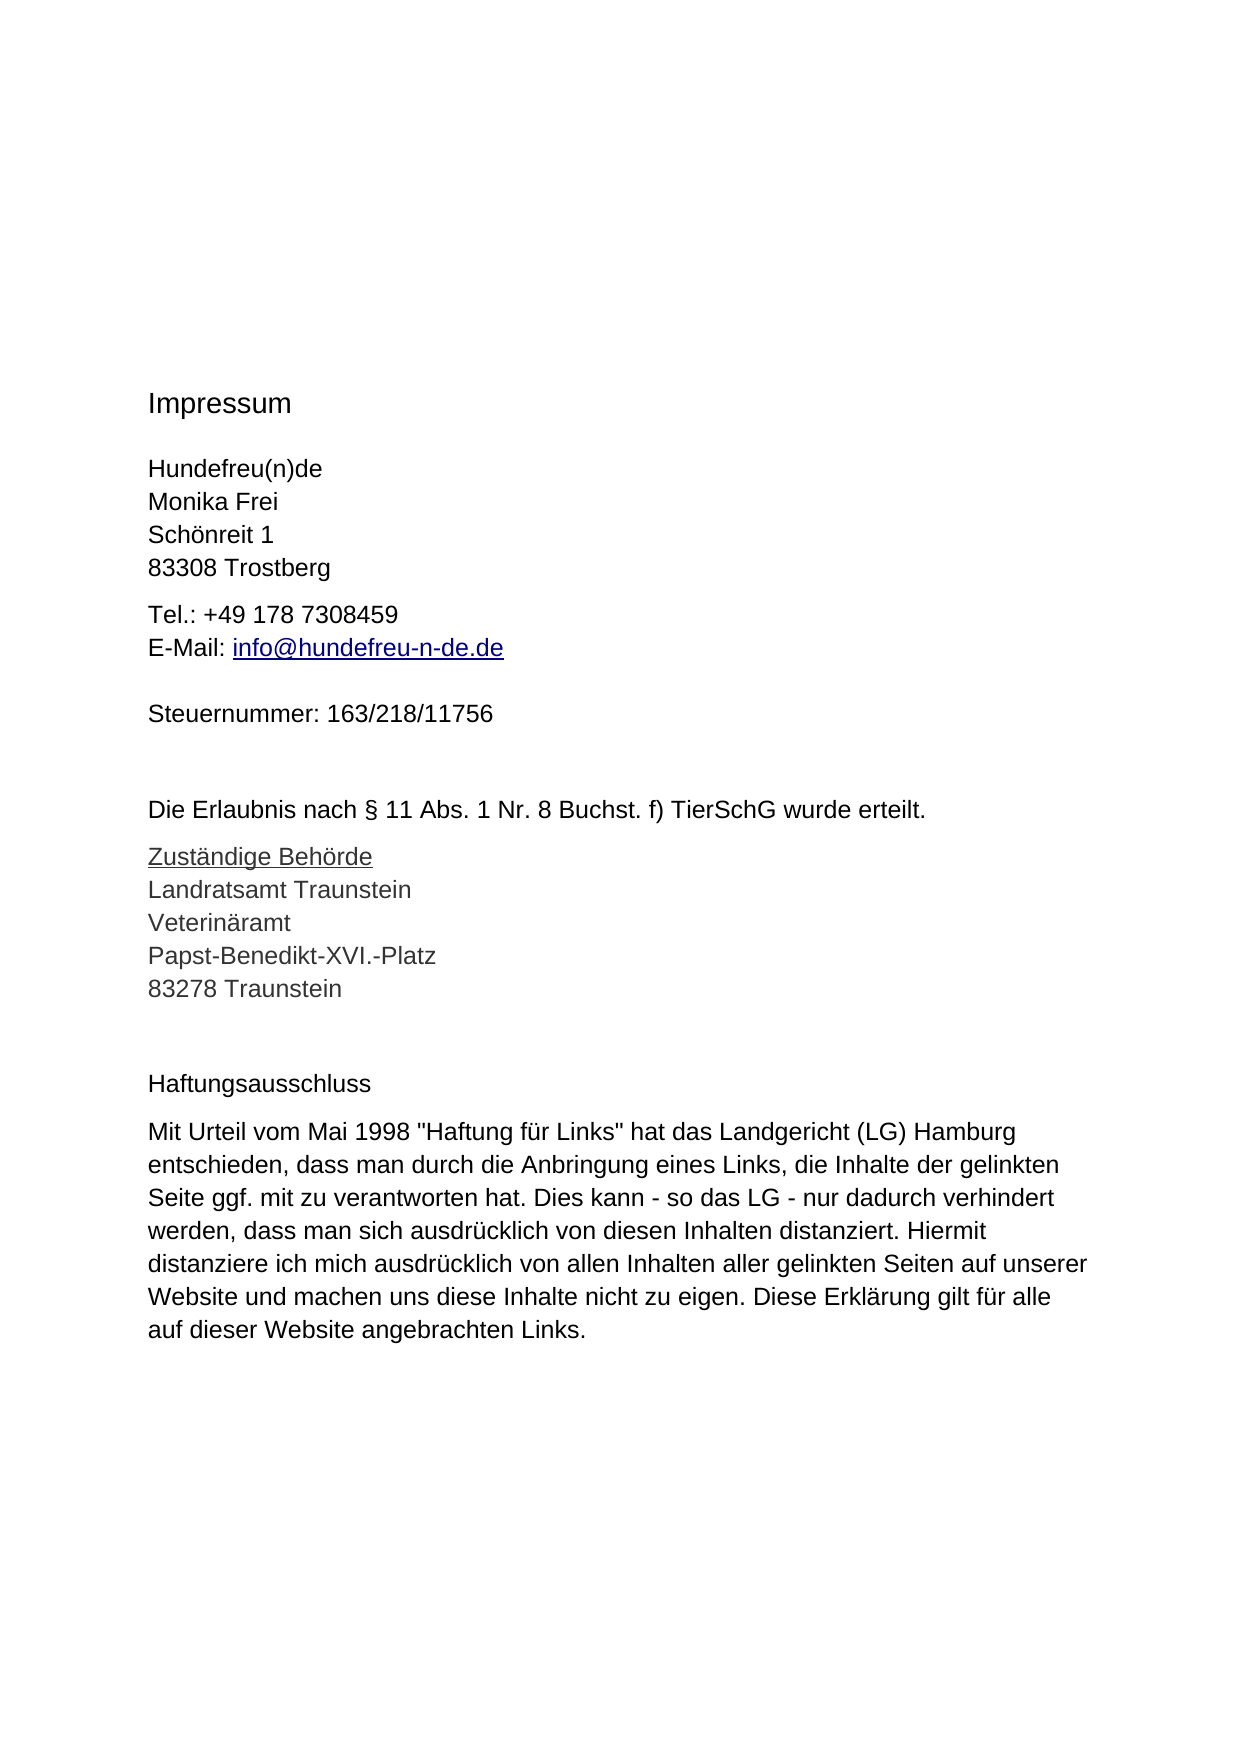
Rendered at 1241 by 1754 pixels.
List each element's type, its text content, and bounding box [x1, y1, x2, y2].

text Die Erlaubnis nach § 11 Abs. 1 Nr. 8 Buchst. f) TierSchG wurde erteilt. [148, 794, 1093, 823]
text Impressum [148, 386, 1093, 419]
text Haftungsausschluss [148, 1069, 1093, 1098]
text Zuständige Behörde Landratsamt Traunstein Veterinäramt Papst-Benedikt-XVI.-Platz 83278 Traunstein [148, 842, 1093, 1003]
text Mit Urteil vom Mai 1998 "Haftung für Links" hat das Landgericht (LG) Hamburg entschieden, dass man durch die Anbringung eines Links, die Inhalte der gelinkten Seite ggf. mit zu verantworten hat. Dies kann - so das LG - nur dadurch verhindert werden, dass man sich ausdrücklich von diesen Inhalten distanziert. Hiermit distanziere ich mich ausdrücklich von allen Inhalten aller gelinkten Seiten auf unserer Website und machen uns diese Inhalte nicht zu eigen. Diese Erklärung gilt für alle auf dieser Website angebrachten Links. [148, 1117, 1093, 1344]
text Hundefreu(n)de Monika Frei Schönreit 1 83308 Trostberg [148, 454, 1093, 581]
text Tel.: +49 178 7308459 E-Mail: info@hundefreu-n-de.de Steuernummer: 163/218/11756 [148, 600, 1093, 728]
